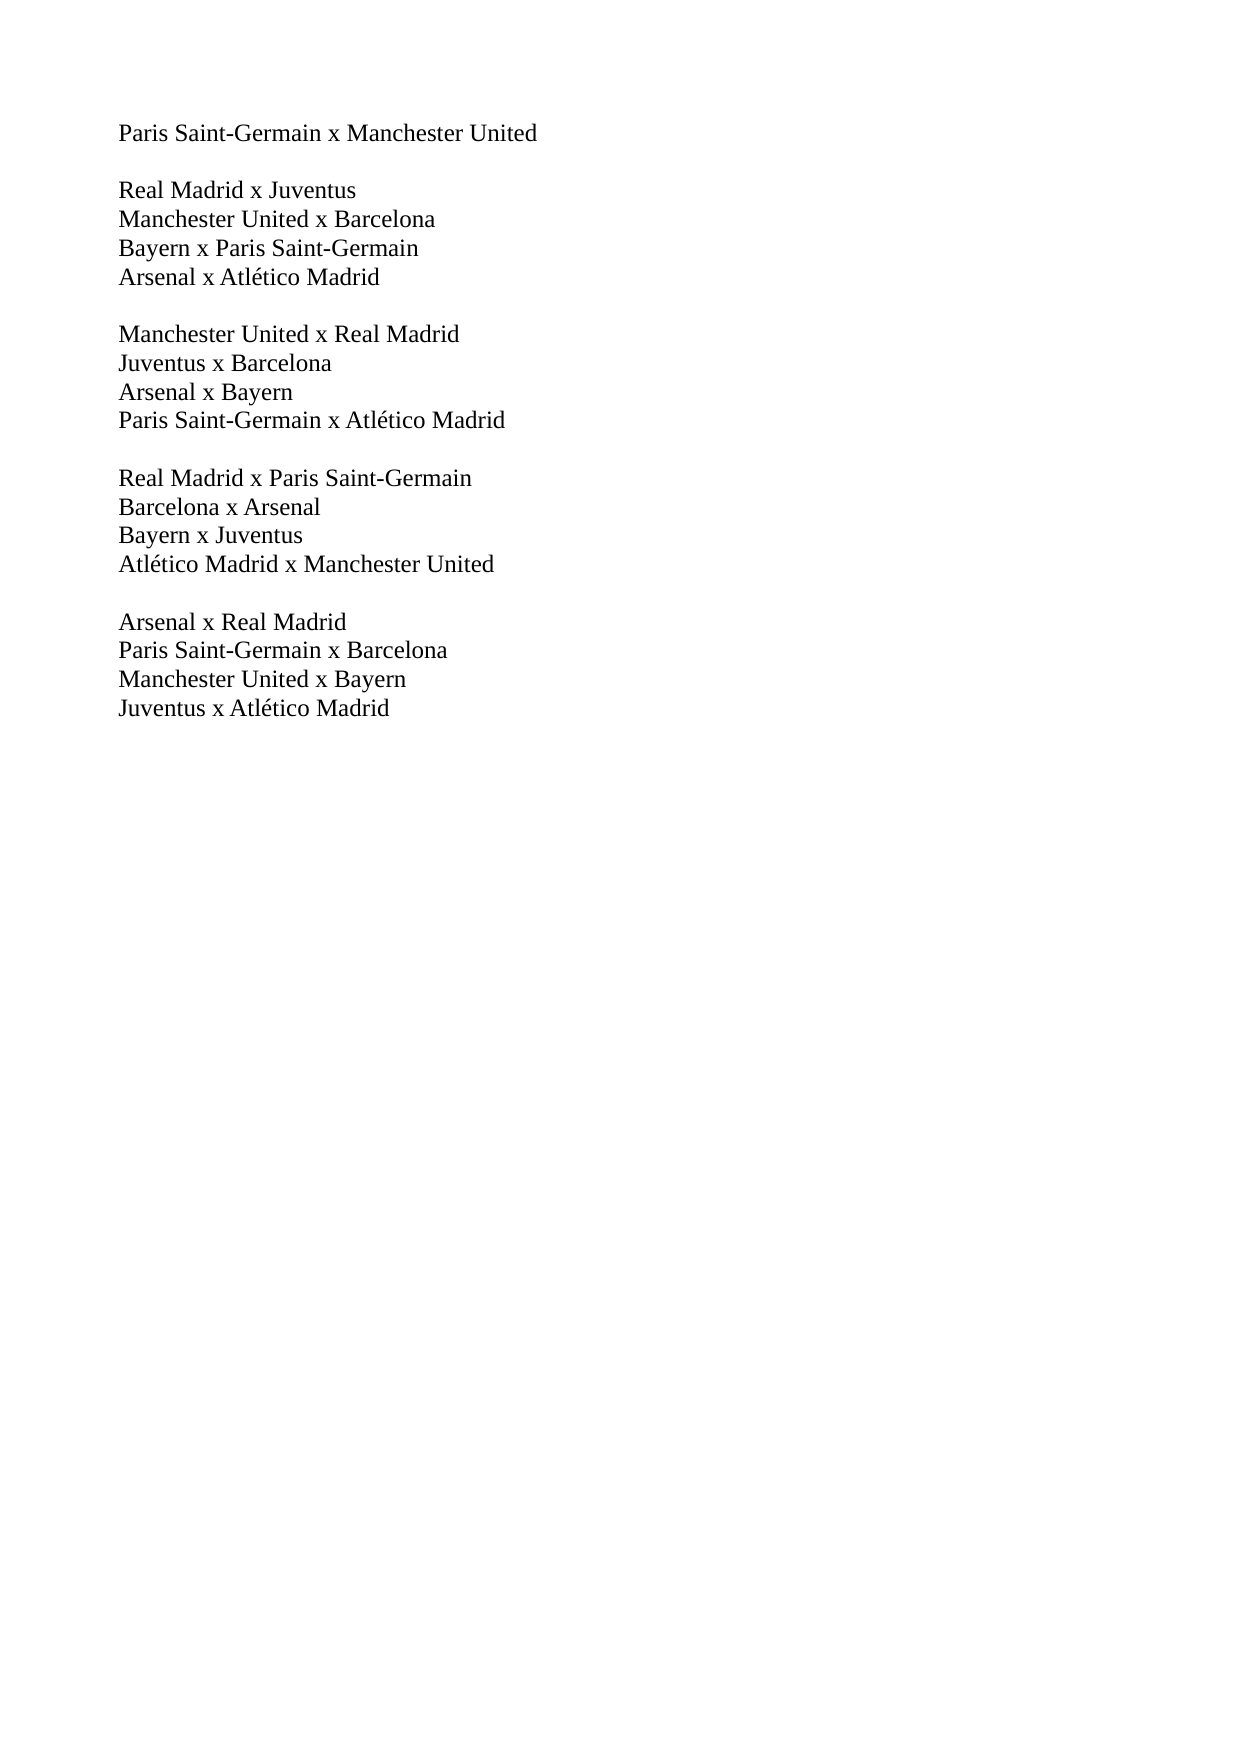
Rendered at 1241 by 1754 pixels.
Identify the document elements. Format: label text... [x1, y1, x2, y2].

text Atlético Madrid x Manchester United [118, 549, 1122, 578]
text Arsenal x Bayern [118, 377, 1122, 406]
text Manchester United x Real Madrid [118, 319, 1122, 348]
text Bayern x Paris Saint-Germain [118, 233, 1122, 262]
text Paris Saint-Germain x Manchester United [118, 118, 1122, 147]
text Barcelona x Arsenal [118, 492, 1122, 521]
text Manchester United x Barcelona [118, 204, 1122, 233]
text Arsenal x Real Madrid [118, 607, 1122, 636]
text Real Madrid x Juventus [118, 176, 1122, 204]
text Bayern x Juventus [118, 521, 1122, 549]
text Manchester United x Bayern [118, 664, 1122, 693]
text Paris Saint-Germain x Atlético Madrid [118, 406, 1122, 434]
text Real Madrid x Paris Saint-Germain [118, 463, 1122, 492]
text Juventus x Atlético Madrid [118, 693, 1122, 722]
text Juventus x Barcelona [118, 348, 1122, 377]
text Arsenal x Atlético Madrid [118, 262, 1122, 291]
text Paris Saint-Germain x Barcelona [118, 636, 1122, 664]
